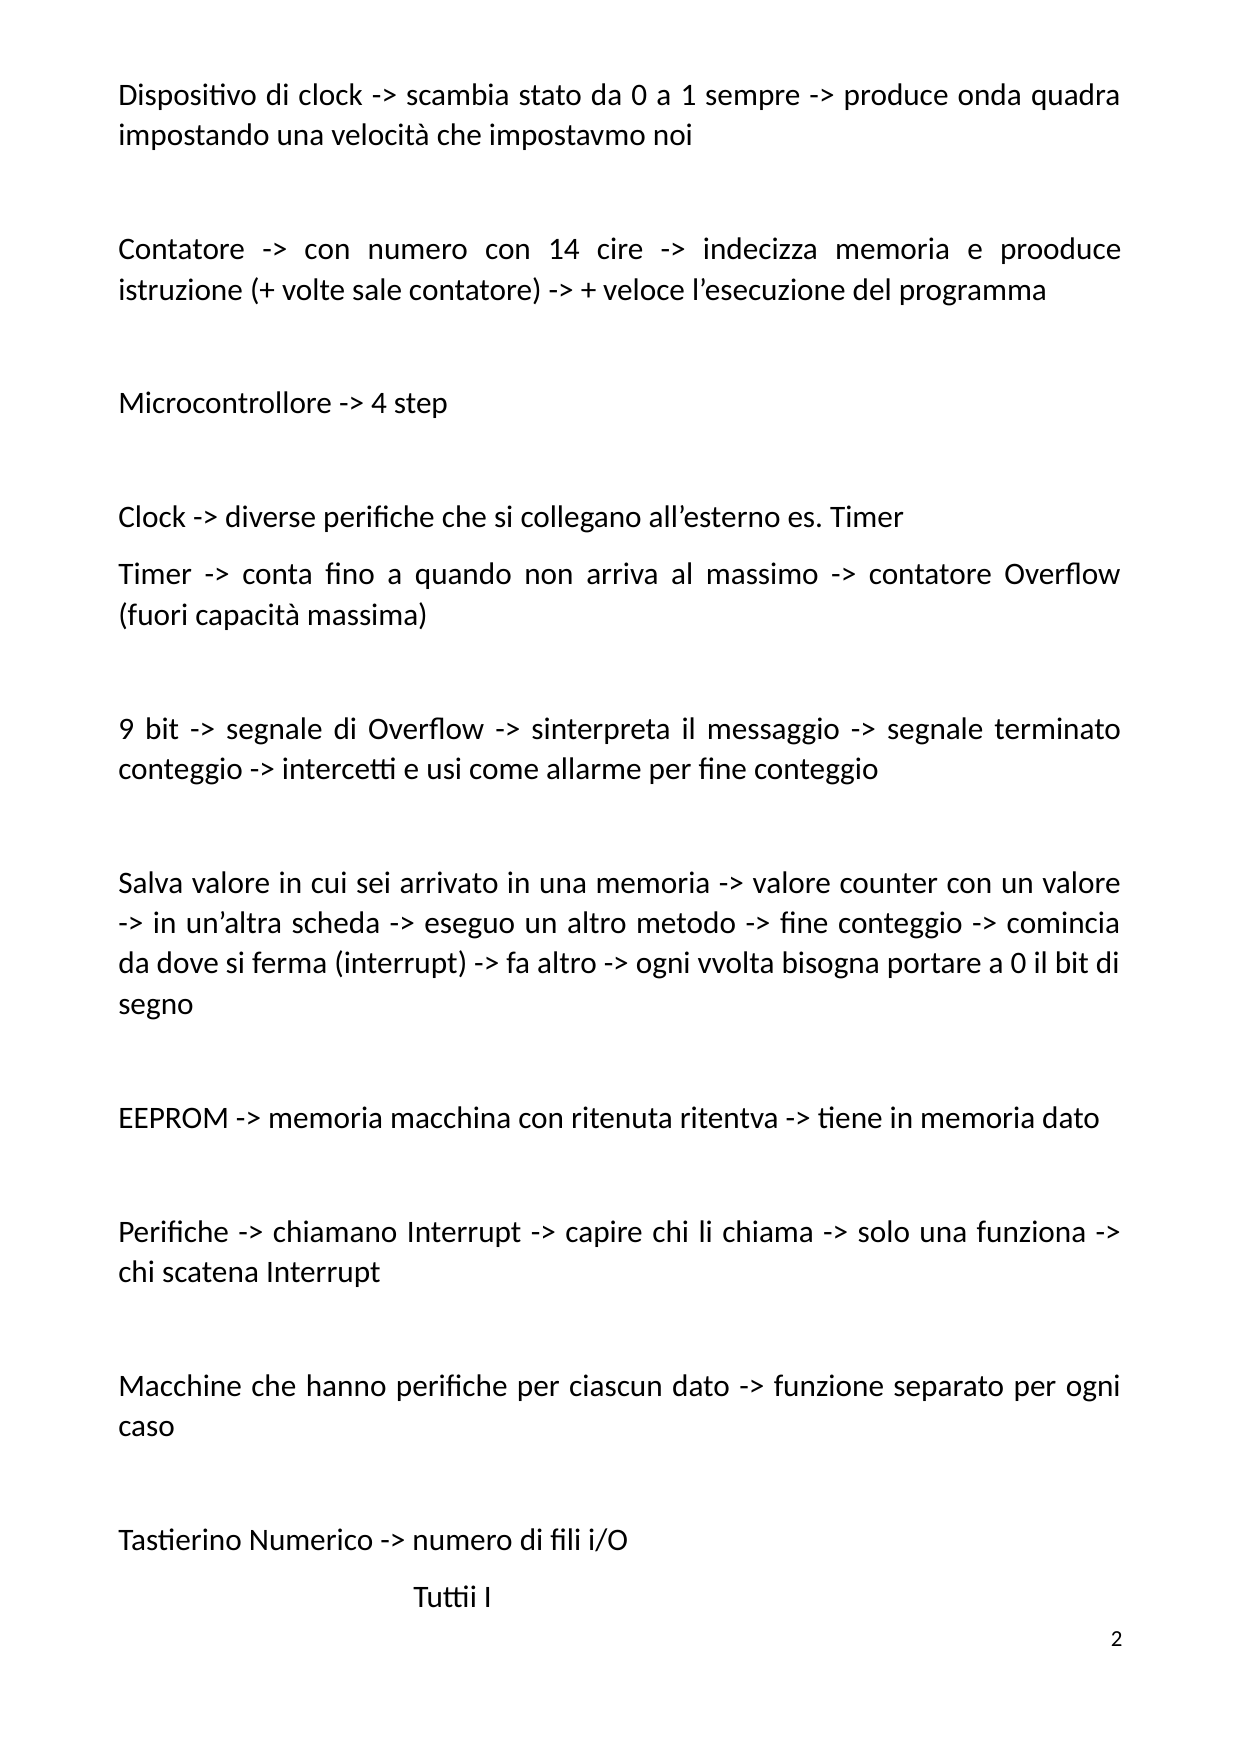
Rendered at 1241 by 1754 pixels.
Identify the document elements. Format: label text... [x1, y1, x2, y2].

text Timer -> conta fino a quando non arriva al massimo -> contatore Overflow (fuori capacità massima) [118, 554, 1122, 633]
text Macchine che hanno perifiche per ciascun dato -> funzione separato per ogni caso [118, 1366, 1122, 1444]
text Contatore -> con numero con 14 cire -> indecizza memoria e prooduce istruzione (+ volte sale contatore) -> + veloce l’esecuzione del programma [118, 229, 1122, 308]
text 9 bit -> segnale di Overflow -> sinterpreta il messaggio -> segnale terminato conteggio -> intercetti e usi come allarme per fine conteggio [118, 709, 1122, 787]
text Clock -> diverse perifiche che si collegano all’esterno es. Timer [118, 497, 1122, 536]
text Microcontrollore -> 4 step [118, 383, 1122, 422]
text Perifiche -> chiamano Interrupt -> capire chi li chiama -> solo una funziona -> chi scatena Interrupt [118, 1212, 1122, 1290]
text Salva valore in cui sei arrivato in una memoria -> valore counter con un valore -> in un’altra scheda -> eseguo un altro metodo -> fine conteggio -> comincia da dove si ferma (interrupt) -> fa altro -> ogni vvolta bisogna portare a 0 il bit di segno [118, 863, 1122, 1022]
text EEPROM -> memoria macchina con ritenuta ritentva -> tiene in memoria dato [118, 1098, 1122, 1136]
text Tastierino Numerico -> numero di fili i/O [118, 1520, 1122, 1558]
text Tuttii I [118, 1577, 1122, 1616]
text Dispositivo di clock -> scambia stato da 0 a 1 sempre -> produce onda quadra impostando una velocità che impostavmo noi [118, 75, 1122, 153]
